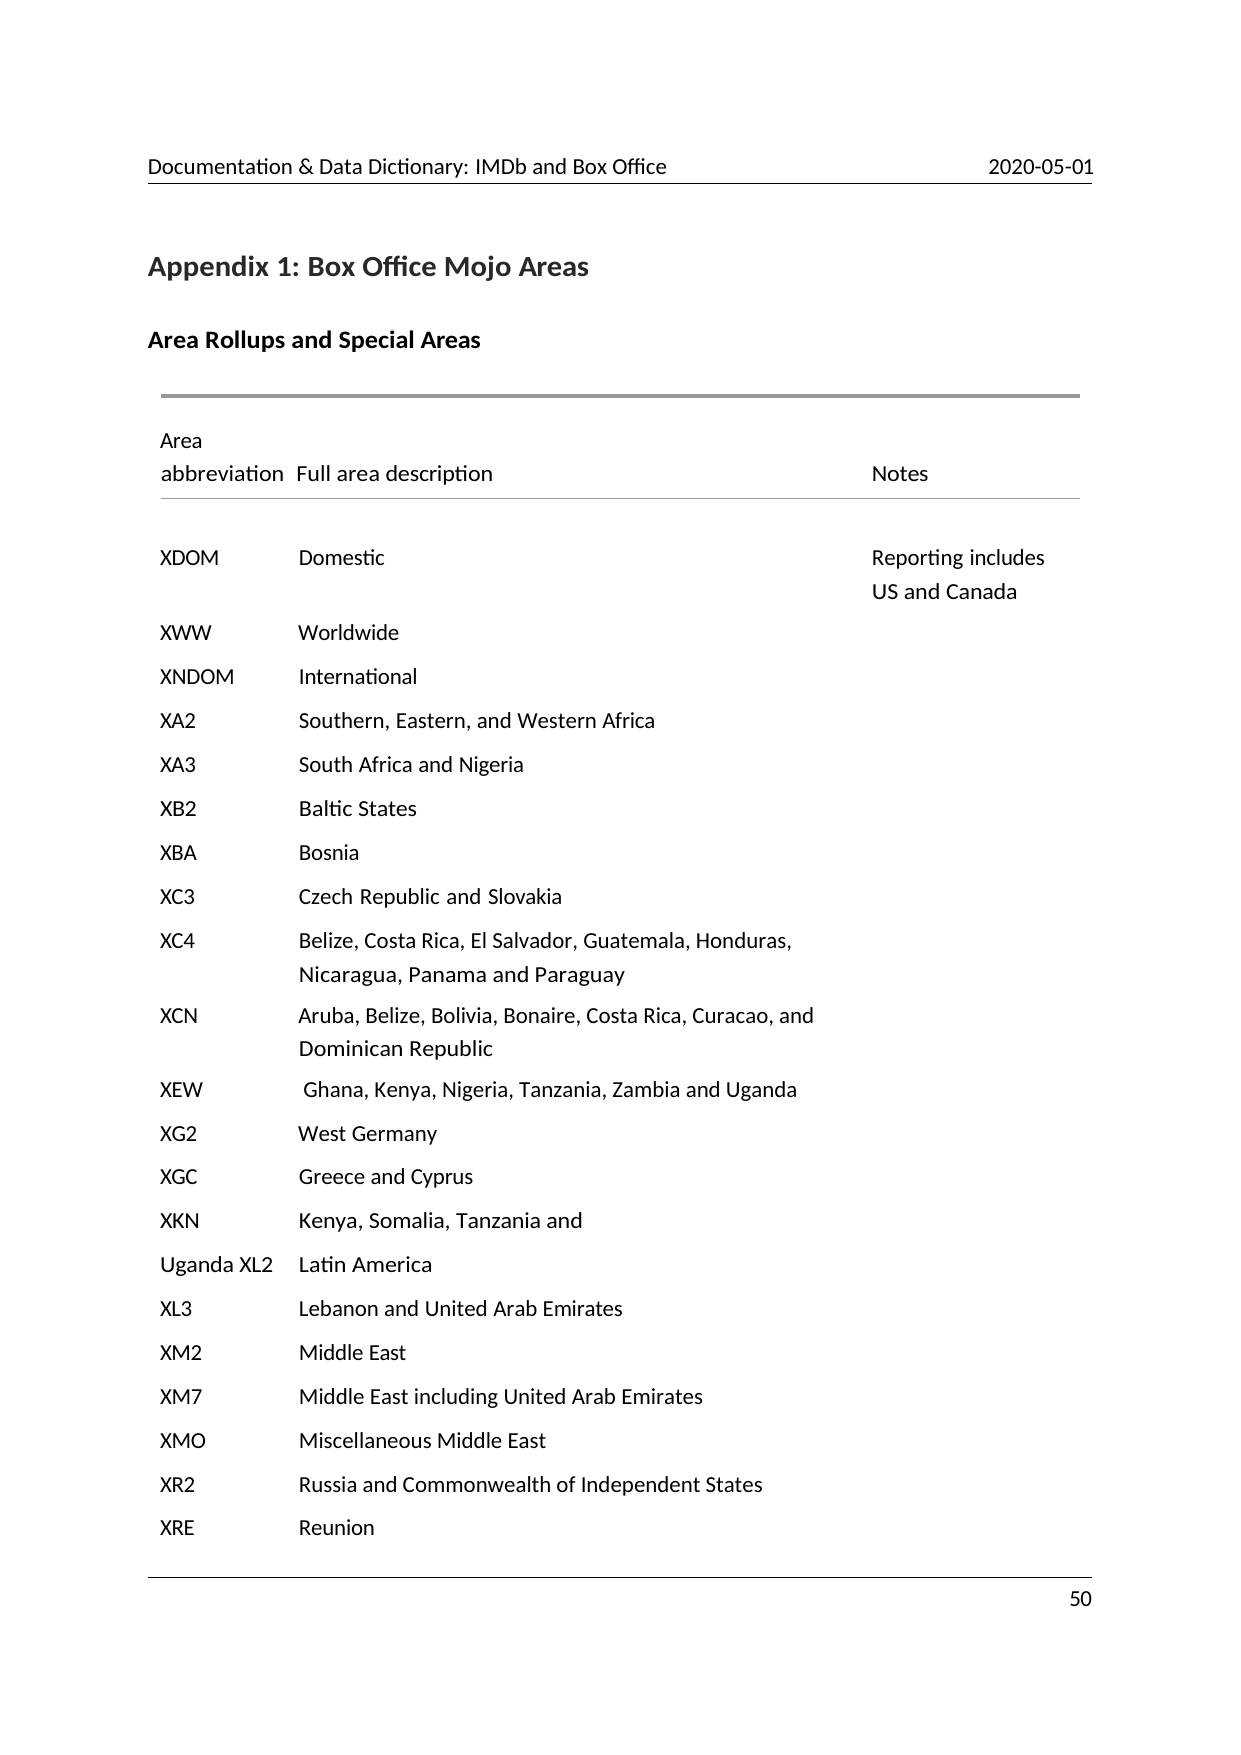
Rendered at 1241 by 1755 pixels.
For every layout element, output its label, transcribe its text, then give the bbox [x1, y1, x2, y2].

text XL3 Lebanon and United Arab Emirates [160, 1294, 1241, 1322]
text XNDOM International [160, 662, 1241, 690]
text XB2 Baltic States [160, 794, 1241, 822]
text XR2 Russia and Commonwealth of Independent States XRE Reunion [160, 1470, 772, 1541]
text Area [160, 426, 1241, 454]
text XBA Bosnia [160, 838, 1241, 866]
subtitle Appendix 1: Box Office Mojo Areas [148, 248, 1241, 283]
subtitle Area Rollups and Special Areas [148, 325, 1241, 355]
text US and Canada [872, 577, 1241, 605]
text XA3 South Africa and Nigeria [160, 750, 1241, 778]
text XM7 Middle East including United Arab Emirates XMO Miscellaneous Middle East [160, 1382, 706, 1454]
text XM2 Middle East [160, 1338, 1241, 1366]
text XDOM Domestic Reporting includes [160, 543, 1241, 571]
text XC3 Czech Republic and Slovakia [160, 882, 1241, 910]
text XWW Worldwide [160, 618, 1241, 646]
text XA2 Southern, Eastern, and Western Africa [160, 706, 1241, 734]
text XCN Aruba, Belize, Bolivia, Bonaire, Costa Rica, Curacao, and Dominican Republic [160, 1001, 824, 1062]
text abbreviation Full area description Notes [161, 459, 1241, 487]
text XC4 Belize, Costa Rica, El Salvador, Guatemala, Honduras, Nicaragua, Panama and Paraguay [160, 926, 802, 988]
text XKN Kenya, Somalia, Tanzania and Uganda XL2 Latin America [160, 1207, 659, 1278]
text XGC Greece and Cyprus [160, 1162, 1241, 1191]
text XEW Ghana, Kenya, Nigeria, Tanzania, Zambia and Uganda XG2 West Germany [160, 1075, 802, 1147]
